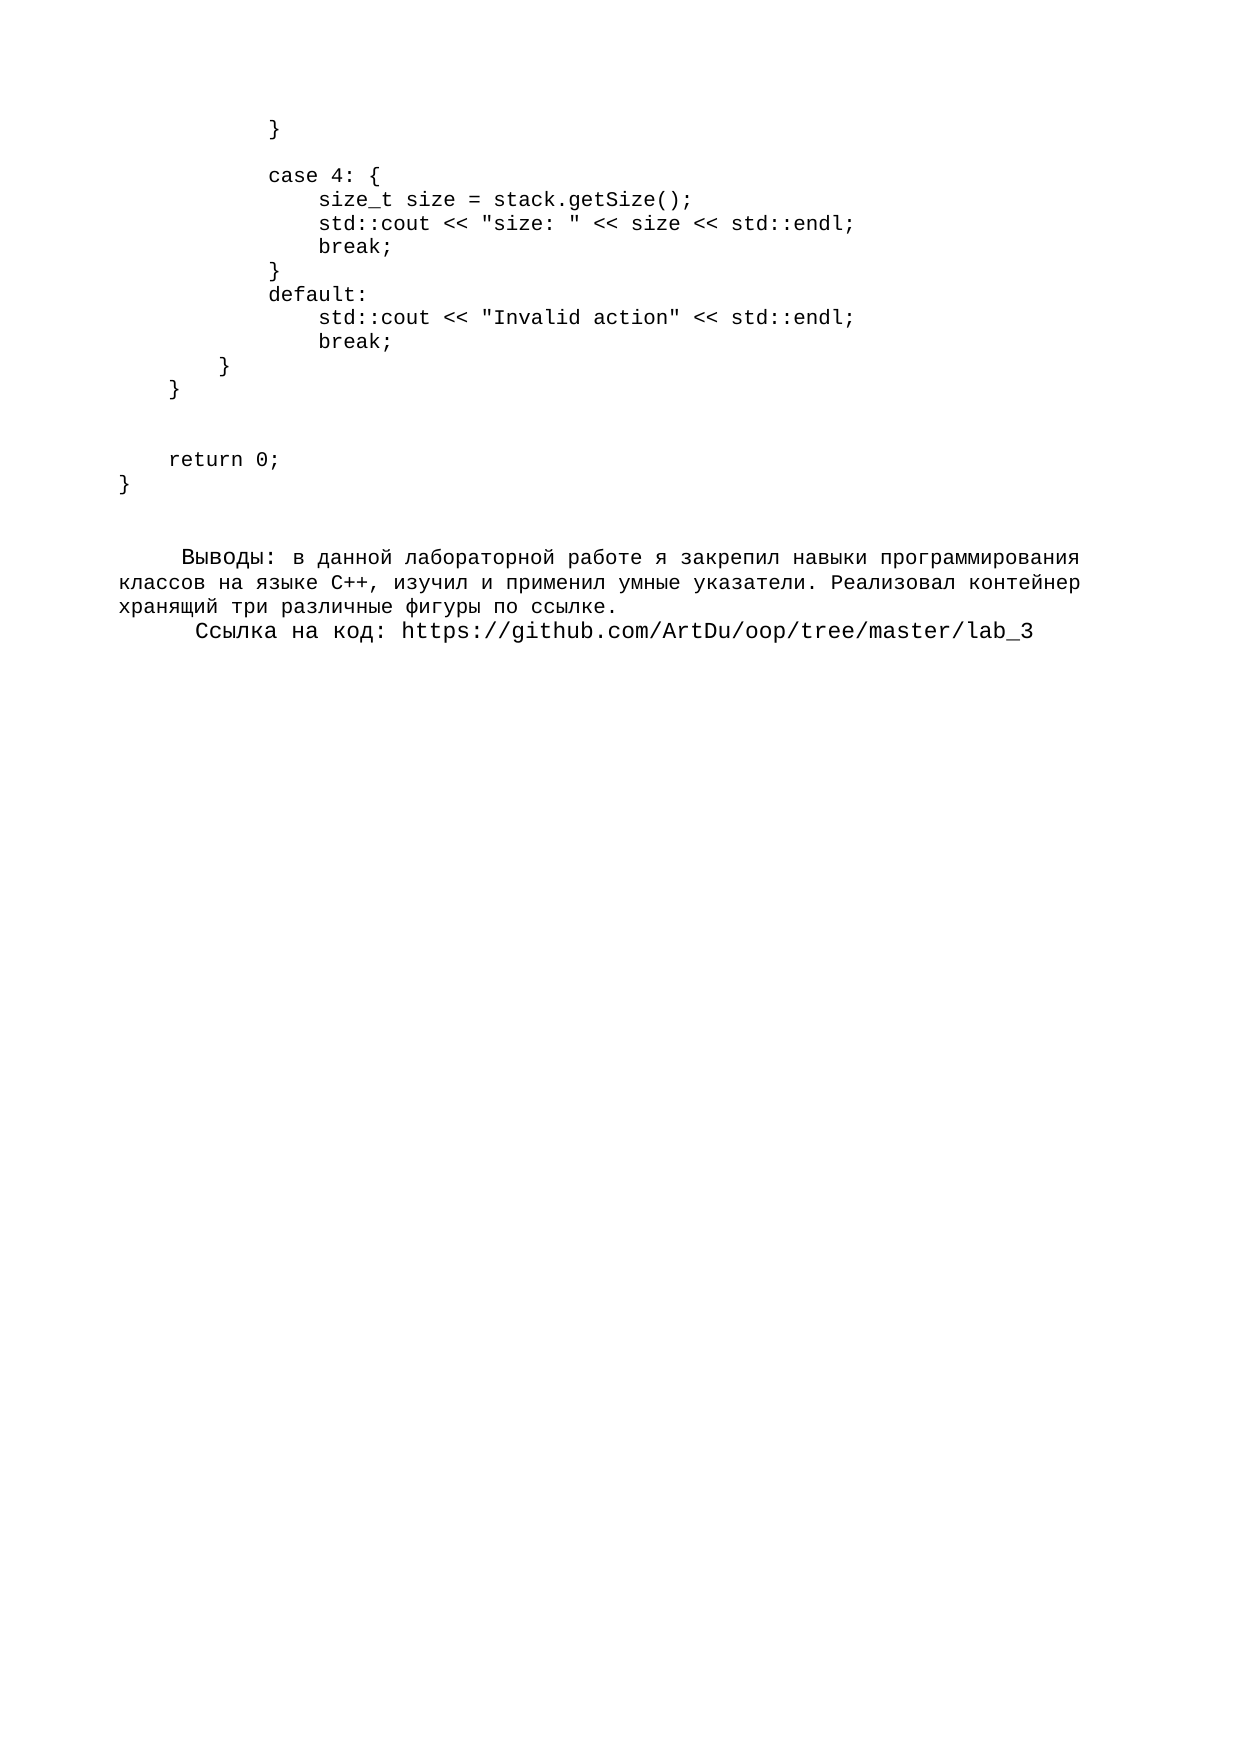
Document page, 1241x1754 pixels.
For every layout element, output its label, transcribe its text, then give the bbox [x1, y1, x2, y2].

text } [118, 473, 1122, 496]
text } [118, 378, 1122, 402]
text break; [118, 331, 1122, 354]
text case 4: { [118, 165, 1122, 189]
text Выводы: в данной лабораторной работе я закрепил навыки программирования классов на языке С++, изучил и применил умные указатели. Реализовал контейнер хранящий три различные фигуры по ссылке. [118, 544, 1122, 619]
text return 0; [118, 449, 1122, 473]
text break; [118, 236, 1122, 260]
text Ссылка на код: https://github.com/ArtDu/oop/tree/master/lab_3 [118, 619, 1122, 645]
text std::cout << "size: " << size << std::endl; [118, 213, 1122, 236]
text } [118, 260, 1122, 284]
text std::cout << "Invalid action" << std::endl; [118, 307, 1122, 331]
text size_t size = stack.getSize(); [118, 189, 1122, 213]
text } [118, 354, 1122, 378]
text } [118, 118, 1122, 142]
text default: [118, 284, 1122, 307]
